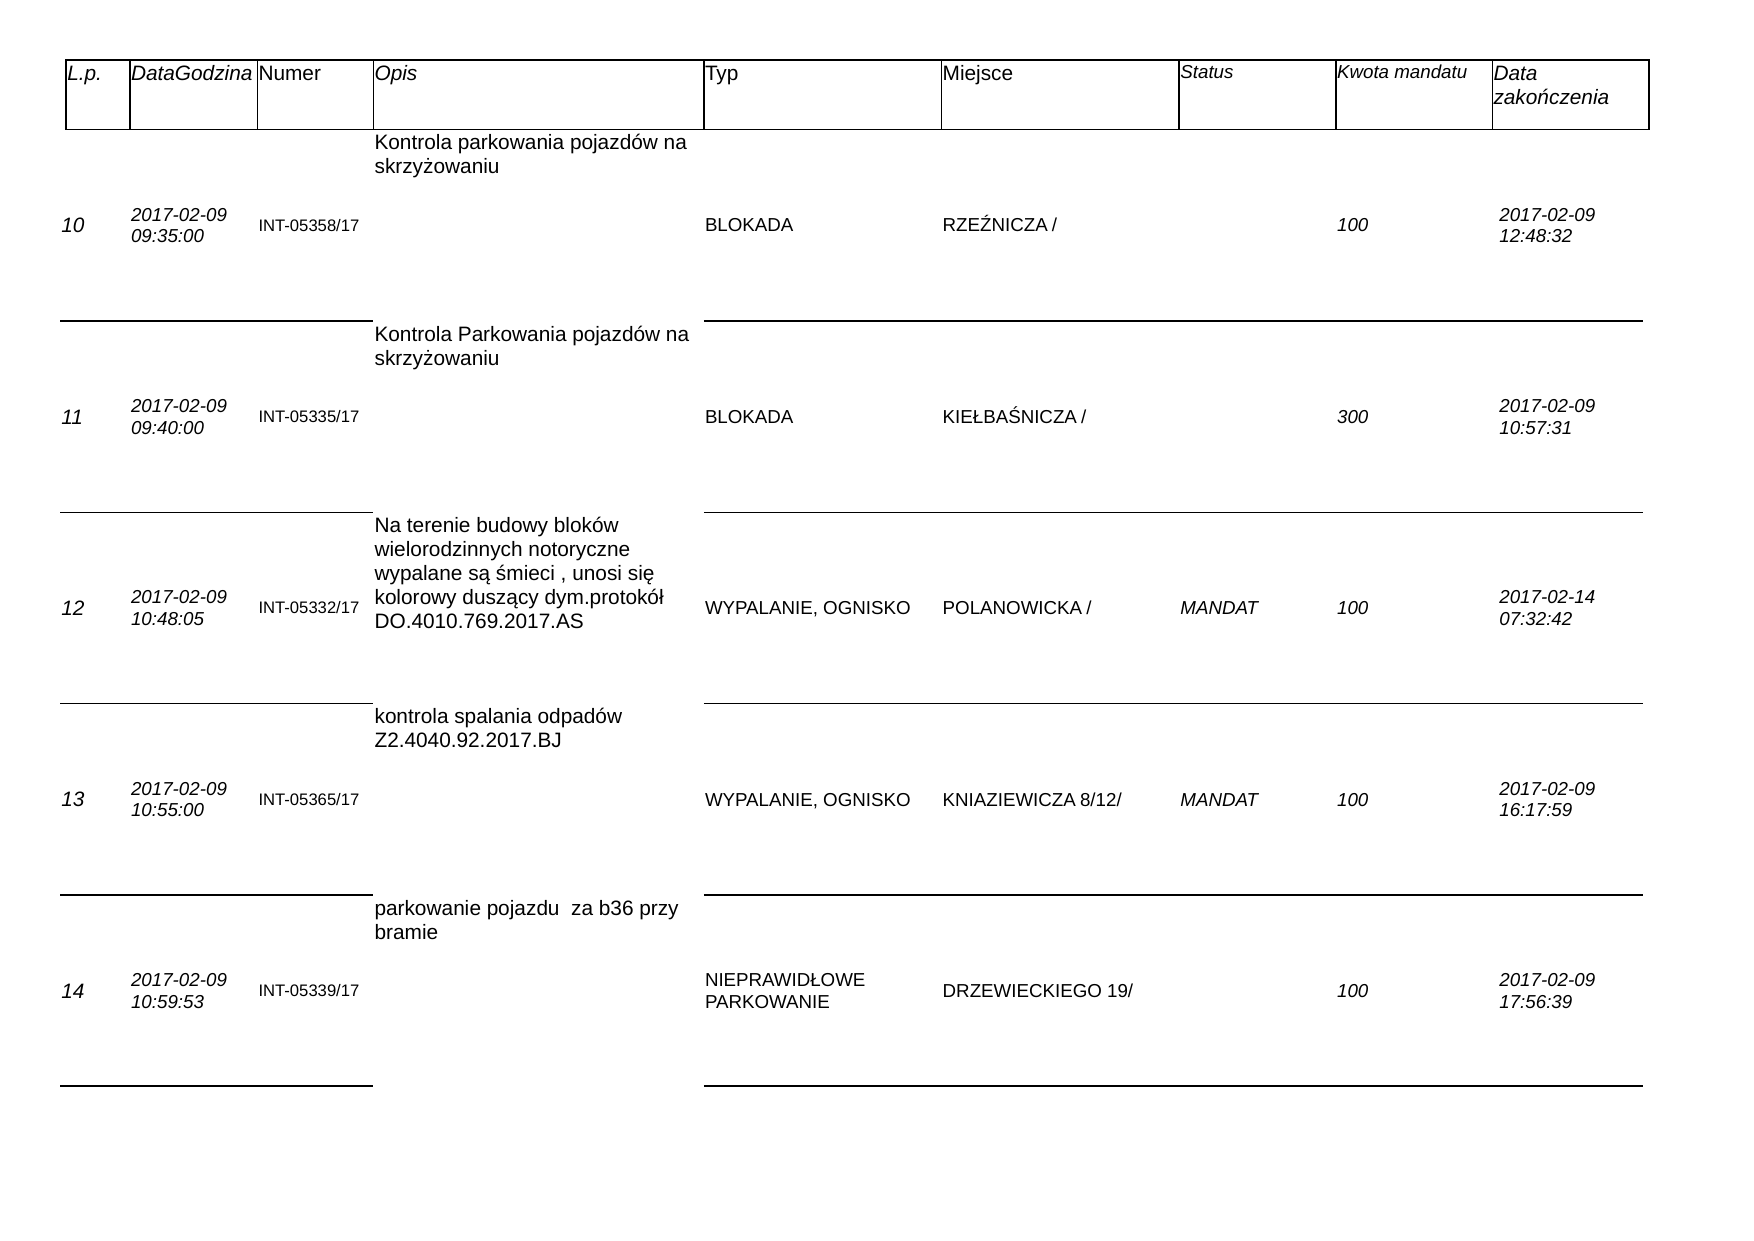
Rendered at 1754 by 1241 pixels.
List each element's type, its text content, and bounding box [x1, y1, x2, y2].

table_cell [1179, 896, 1336, 1085]
table_header Miejsce [942, 61, 1178, 129]
table_cell BLOKADA [704, 322, 941, 511]
table_cell 2017-02-09 09:40:00 [130, 322, 257, 511]
table_cell kontrola spalania odpadów Z2.4040.92.2017.BJ [373, 703, 704, 894]
table_cell 2017-02-09 10:55:00 [130, 704, 257, 894]
table_cell 2017-02-14 07:32:42 [1498, 513, 1643, 703]
table_cell 2017-02-09 17:56:39 [1498, 896, 1643, 1085]
table_cell BLOKADA [704, 130, 941, 320]
table_cell RZEŹNICZA / [941, 130, 1179, 320]
table_header L.p. [67, 61, 129, 129]
table_cell 11 [60, 322, 130, 511]
table_cell 300 [1336, 322, 1498, 511]
table_cell INT-05358/17 [257, 130, 373, 320]
table_cell 100 [1336, 130, 1498, 320]
table_header Opis [374, 61, 703, 129]
table_cell parkowanie pojazdu za b36 przy bramie [373, 894, 704, 1085]
table_cell 10 [60, 129, 130, 320]
table_cell [1643, 130, 1649, 320]
table_header Kwota mandatu [1337, 61, 1492, 129]
table_cell [1643, 894, 1649, 1085]
table_header Data zakończenia [1493, 61, 1648, 129]
table_header DataGodzina [131, 61, 257, 129]
table_header Typ [705, 61, 941, 129]
table_header [60, 59, 65, 129]
table_cell [1179, 322, 1336, 511]
table_cell POLANOWICKA / [941, 513, 1179, 703]
table_cell Kontrola Parkowania pojazdów na skrzyżowaniu [373, 320, 704, 511]
table_cell [1643, 320, 1649, 511]
table_cell MANDAT [1179, 513, 1336, 703]
table_cell INT-05365/17 [257, 704, 373, 894]
table_cell 100 [1336, 704, 1498, 894]
table_cell 14 [60, 896, 130, 1085]
table_cell 2017-02-09 16:17:59 [1498, 704, 1643, 894]
table_cell 2017-02-09 10:48:05 [130, 513, 257, 703]
table_cell Na terenie budowy bloków wielorodzinnych notoryczne wypalane są śmieci , unosi się kolorowy duszący dym.protokół DO.4010.769.2017.AS [373, 511, 704, 703]
table_cell 100 [1336, 513, 1498, 703]
table_cell WYPALANIE, OGNISKO [704, 513, 941, 703]
table_cell 2017-02-09 10:59:53 [130, 896, 257, 1085]
table_cell 13 [60, 704, 130, 894]
table_cell KIEŁBAŚNICZA / [941, 322, 1179, 511]
table_cell DRZEWIECKIEGO 19/ [941, 896, 1179, 1085]
table_cell MANDAT [1179, 704, 1336, 894]
table_cell 12 [60, 513, 130, 703]
table_cell 2017-02-09 09:35:00 [130, 130, 257, 320]
table_cell NIEPRAWIDŁOWE PARKOWANIE [704, 896, 941, 1085]
table_cell INT-05335/17 [257, 322, 373, 511]
table_cell 100 [1336, 896, 1498, 1085]
table_cell 2017-02-09 12:48:32 [1498, 130, 1643, 320]
table_cell INT-05339/17 [257, 896, 373, 1085]
table_cell WYPALANIE, OGNISKO [704, 704, 941, 894]
table_header Numer [258, 61, 373, 129]
table_header Status [1180, 61, 1335, 129]
table_cell [1179, 130, 1336, 320]
table_cell [1643, 703, 1649, 894]
table_cell [1643, 511, 1649, 703]
table_cell KNIAZIEWICZA 8/12/ [941, 704, 1179, 894]
table_cell Kontrola parkowania pojazdów na skrzyżowaniu [373, 130, 704, 320]
table_cell 2017-02-09 10:57:31 [1498, 322, 1643, 511]
table_cell INT-05332/17 [257, 513, 373, 703]
